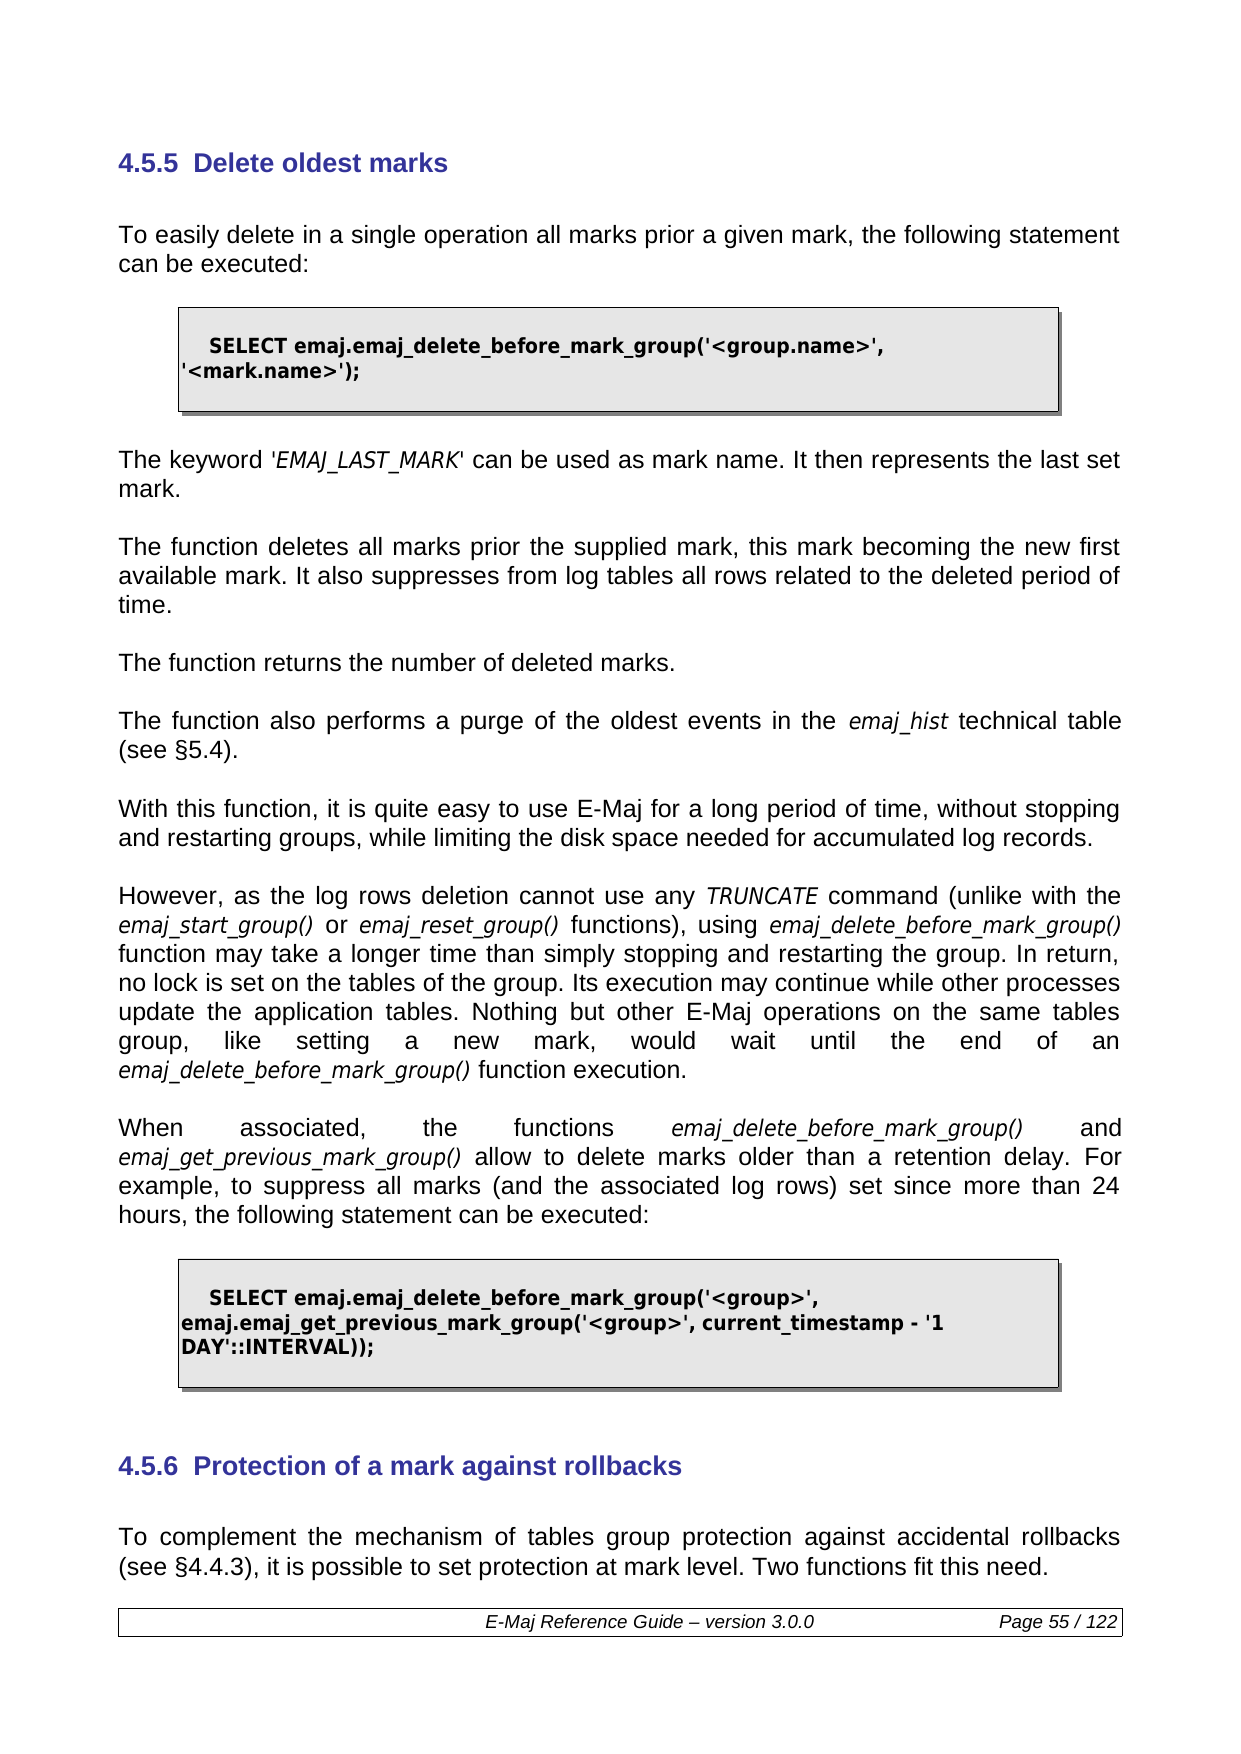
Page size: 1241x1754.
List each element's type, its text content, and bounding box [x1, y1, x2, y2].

text To complement the mechanism of tables group protection against accidental rollbacks (see §4.4.3), it is possible to set protection at mark level. Two functions fit this need. [118, 1522, 1122, 1580]
text However, as the log rows deletion cannot use any TRUNCATE command (unlike with the emaj_start_group() or emaj_reset_group() functions), using emaj_delete_before_mark_group() function may take a longer time than simply stopping and restarting the group. In return, no lock is set on the tables of the group. Its execution may continue while other processes update the application tables. Nothing but other E-Maj operations on the same tables group, like setting a new mark, would wait until the end of an emaj_delete_before_mark_group() function execution. [118, 881, 1122, 1084]
text With this function, it is quite easy to use E-Maj for a long period of time, without stopping and restarting groups, while limiting the disk space needed for accumulated log records. [118, 793, 1122, 852]
text When associated, the functions emaj_delete_before_mark_group() and emaj_get_previous_mark_group() allow to delete marks older than a retention delay. For example, to suppress all marks (and the associated log rows) set since more than 24 hours, the following statement can be executed: [118, 1113, 1122, 1229]
text SELECT emaj.emaj_delete_before_mark_group('<group.name>', '<mark.name>'); [179, 331, 1058, 380]
text To easily delete in a single operation all marks prior a given mark, the following statement can be executed: [118, 220, 1122, 278]
subtitle Delete oldest marks [118, 147, 1122, 178]
text The keyword 'EMAJ_LAST_MARK' can be used as mark name. It then represents the last set mark. [118, 445, 1122, 503]
subtitle Protection of a mark against rollbacks [118, 1450, 1122, 1481]
text SELECT emaj.emaj_delete_before_mark_group('<group>', emaj.emaj_get_previous_mark_group('<group>', current_timestamp - '1 DAY'::INTERVAL)); [179, 1283, 1058, 1356]
text The function deletes all marks prior the supplied mark, this mark becoming the new first available mark. It also suppresses from log tables all rows related to the deleted period of time. [118, 532, 1122, 619]
text The function returns the number of deleted marks. [118, 648, 1122, 677]
text The function also performs a purge of the oldest events in the emaj_hist technical table (see §5.4). [118, 706, 1122, 764]
